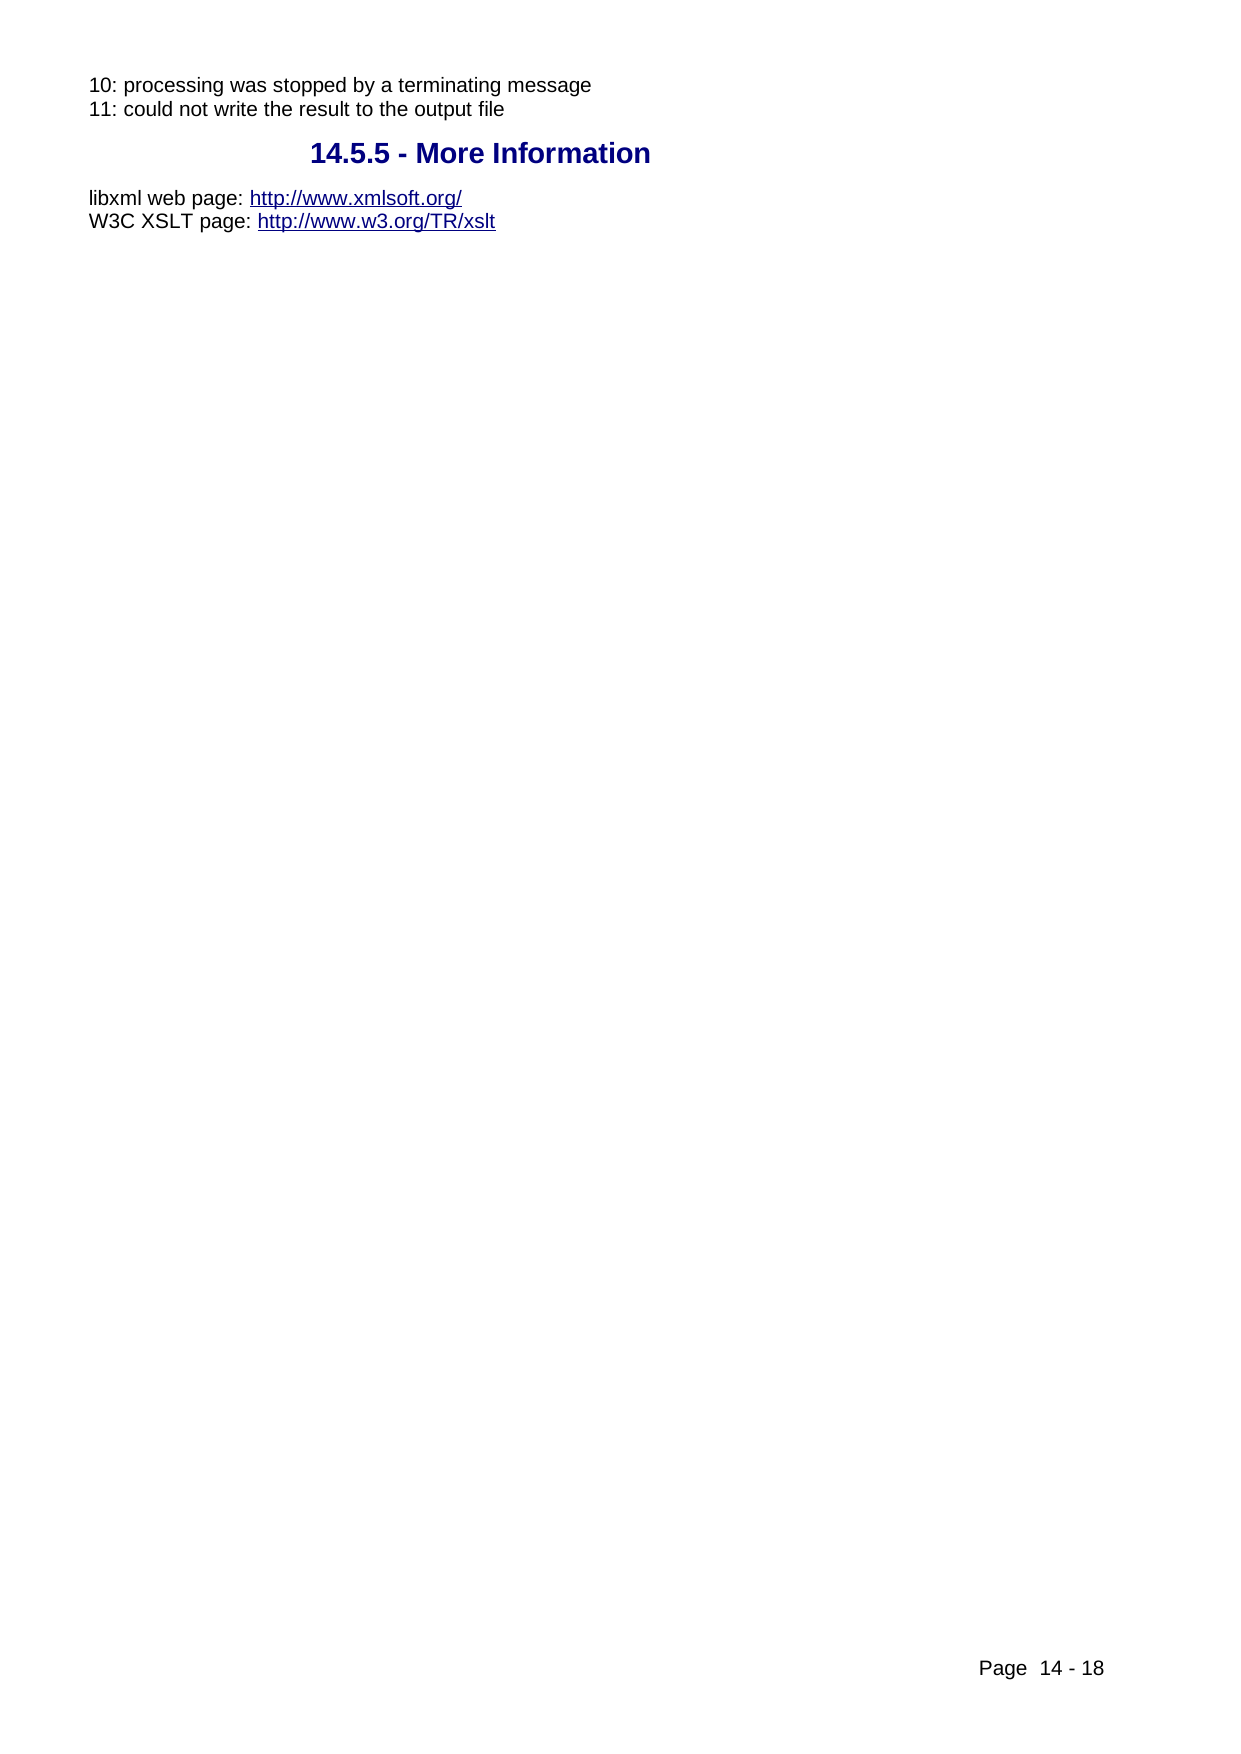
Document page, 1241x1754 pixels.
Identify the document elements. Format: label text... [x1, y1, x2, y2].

text libxml web page: http://www.xmlsoft.org/ [88, 186, 1181, 209]
subtitle More Information [236, 137, 1181, 170]
text 11: could not write the result to the output file [88, 97, 1181, 121]
text W3C XSLT page: http://www.w3.org/TR/xslt [88, 209, 1181, 233]
text 10: processing was stopped by a terminating message [88, 74, 1181, 97]
